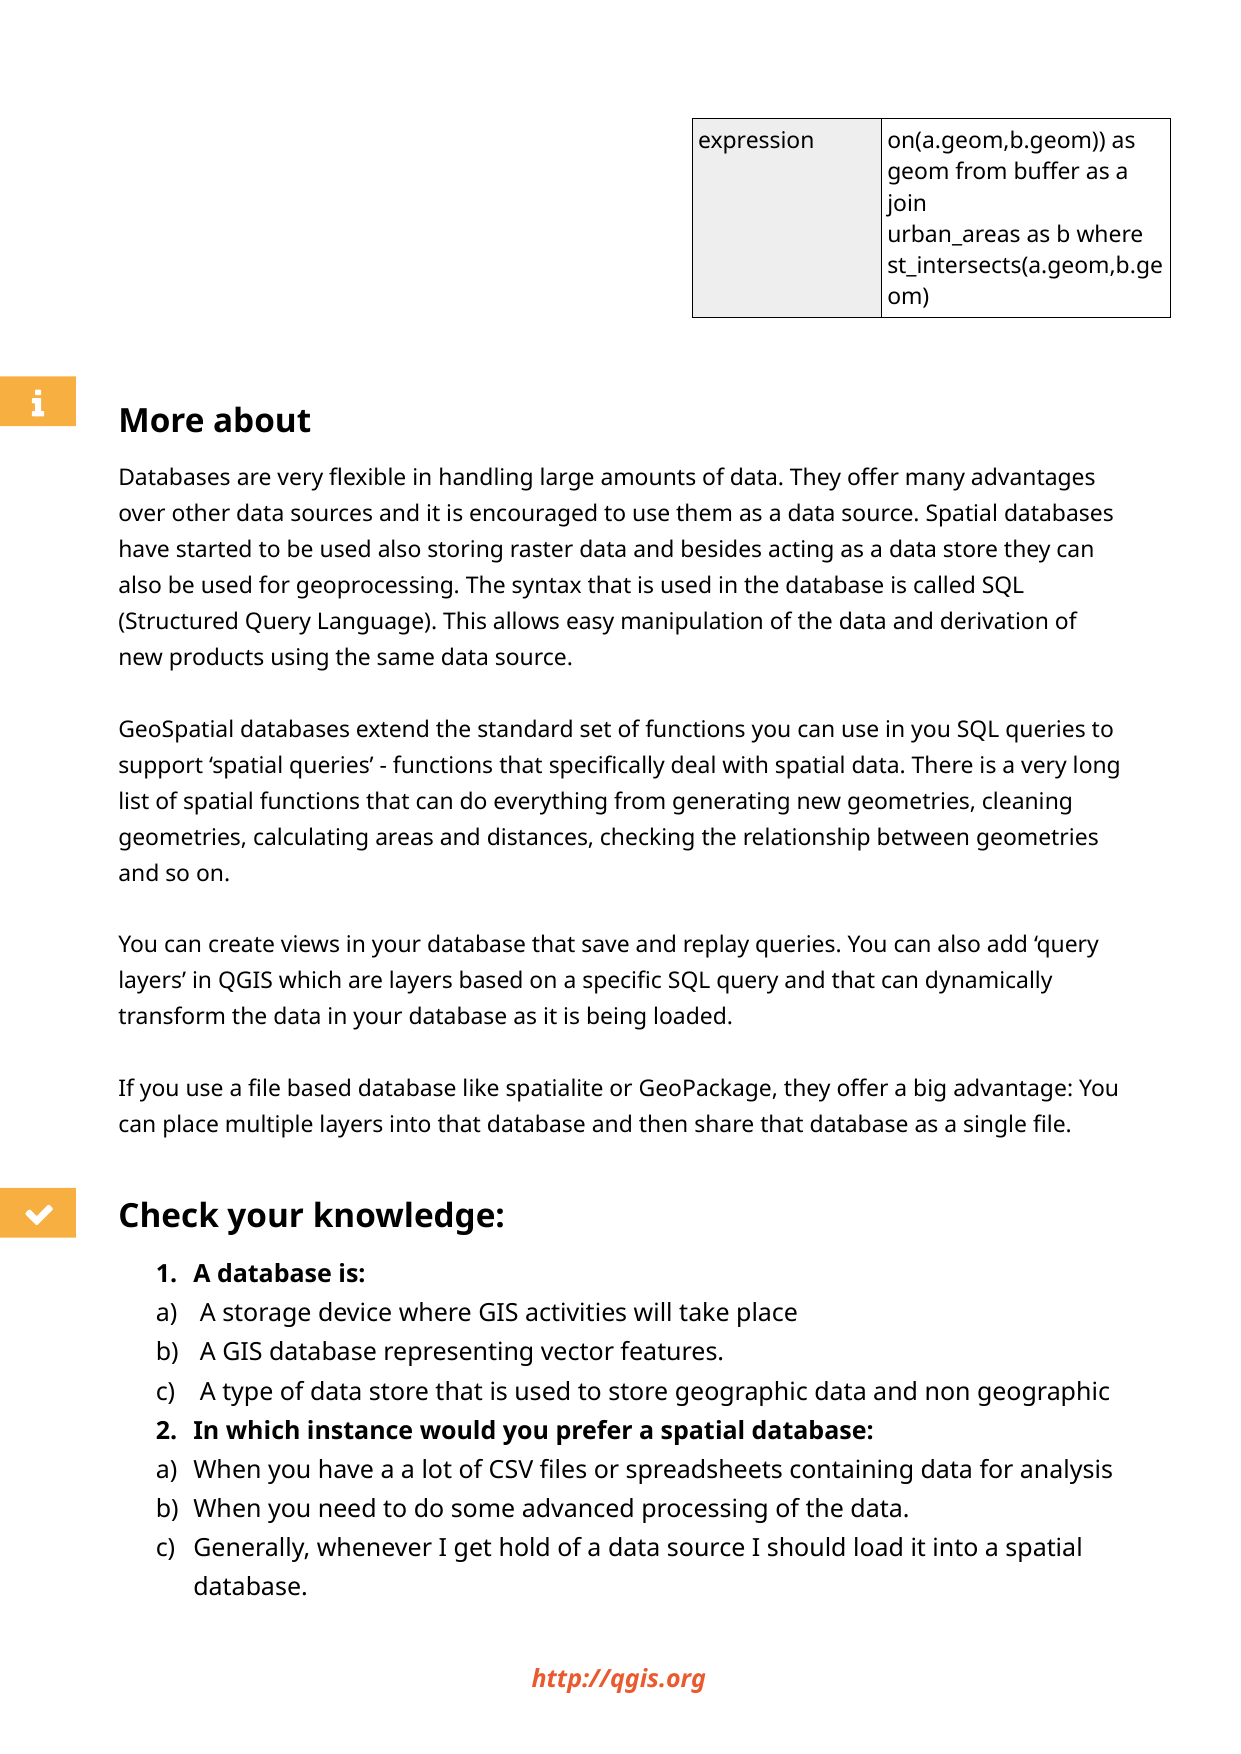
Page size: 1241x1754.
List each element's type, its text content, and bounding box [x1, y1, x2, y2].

list When you need to do some advanced processing of the data. [156, 1491, 1122, 1525]
list A type of data store that is used to store geographic data and non geographic [156, 1373, 1122, 1407]
text GeoSpatial databases extend the standard set of functions you can use in you SQL queries to support ‘spatial queries’ - functions that specifically deal with spatial data. There is a very long list of spatial functions that can do everything from generating new geometries, cleaning geometries, calculating areas and distances, checking the relationship between geometries and so on. [118, 713, 1122, 888]
list In which instance would you prefer a spatial database: [156, 1412, 1122, 1446]
list When you have a a lot of CSV files or spreadsheets containing data for analysis [156, 1451, 1122, 1486]
list A GIS database representing vector features. [156, 1334, 1122, 1368]
subtitle More about [118, 397, 1122, 443]
table_cell expression [693, 119, 881, 317]
list A database is: [156, 1256, 1122, 1290]
text If you use a file based database like spatialite or GeoPackage, they offer a big advantage: You can place multiple layers into that database and then share that database as a single file. [118, 1072, 1122, 1139]
subtitle Check your knowledge: [118, 1192, 1122, 1237]
table_cell on(a.geom,b.geom)) as geom from buffer as a join urban_areas as b where st_intersects(a.geom,b.geom) [882, 119, 1170, 317]
list Generally, whenever I get hold of a data source I should load it into a spatial database. [156, 1530, 1122, 1603]
text Databases are very flexible in handling large amounts of data. They offer many advantages over other data sources and it is encouraged to use them as a data source. Spatial databases have started to be used also storing raster data and besides acting as a data store they can also be used for geoprocessing. The syntax that is used in the database is called SQL (Structured Query Language). This allows easy manipulation of the data and derivation of new products using the same data source. [118, 461, 1122, 672]
text You can create views in your database that save and replay queries. You can also add ‘query layers’ in QGIS which are layers based on a specific SQL query and that can dynamically transform the data in your database as it is being loaded. [118, 928, 1122, 1031]
list A storage device where GIS activities will take place [156, 1295, 1122, 1329]
